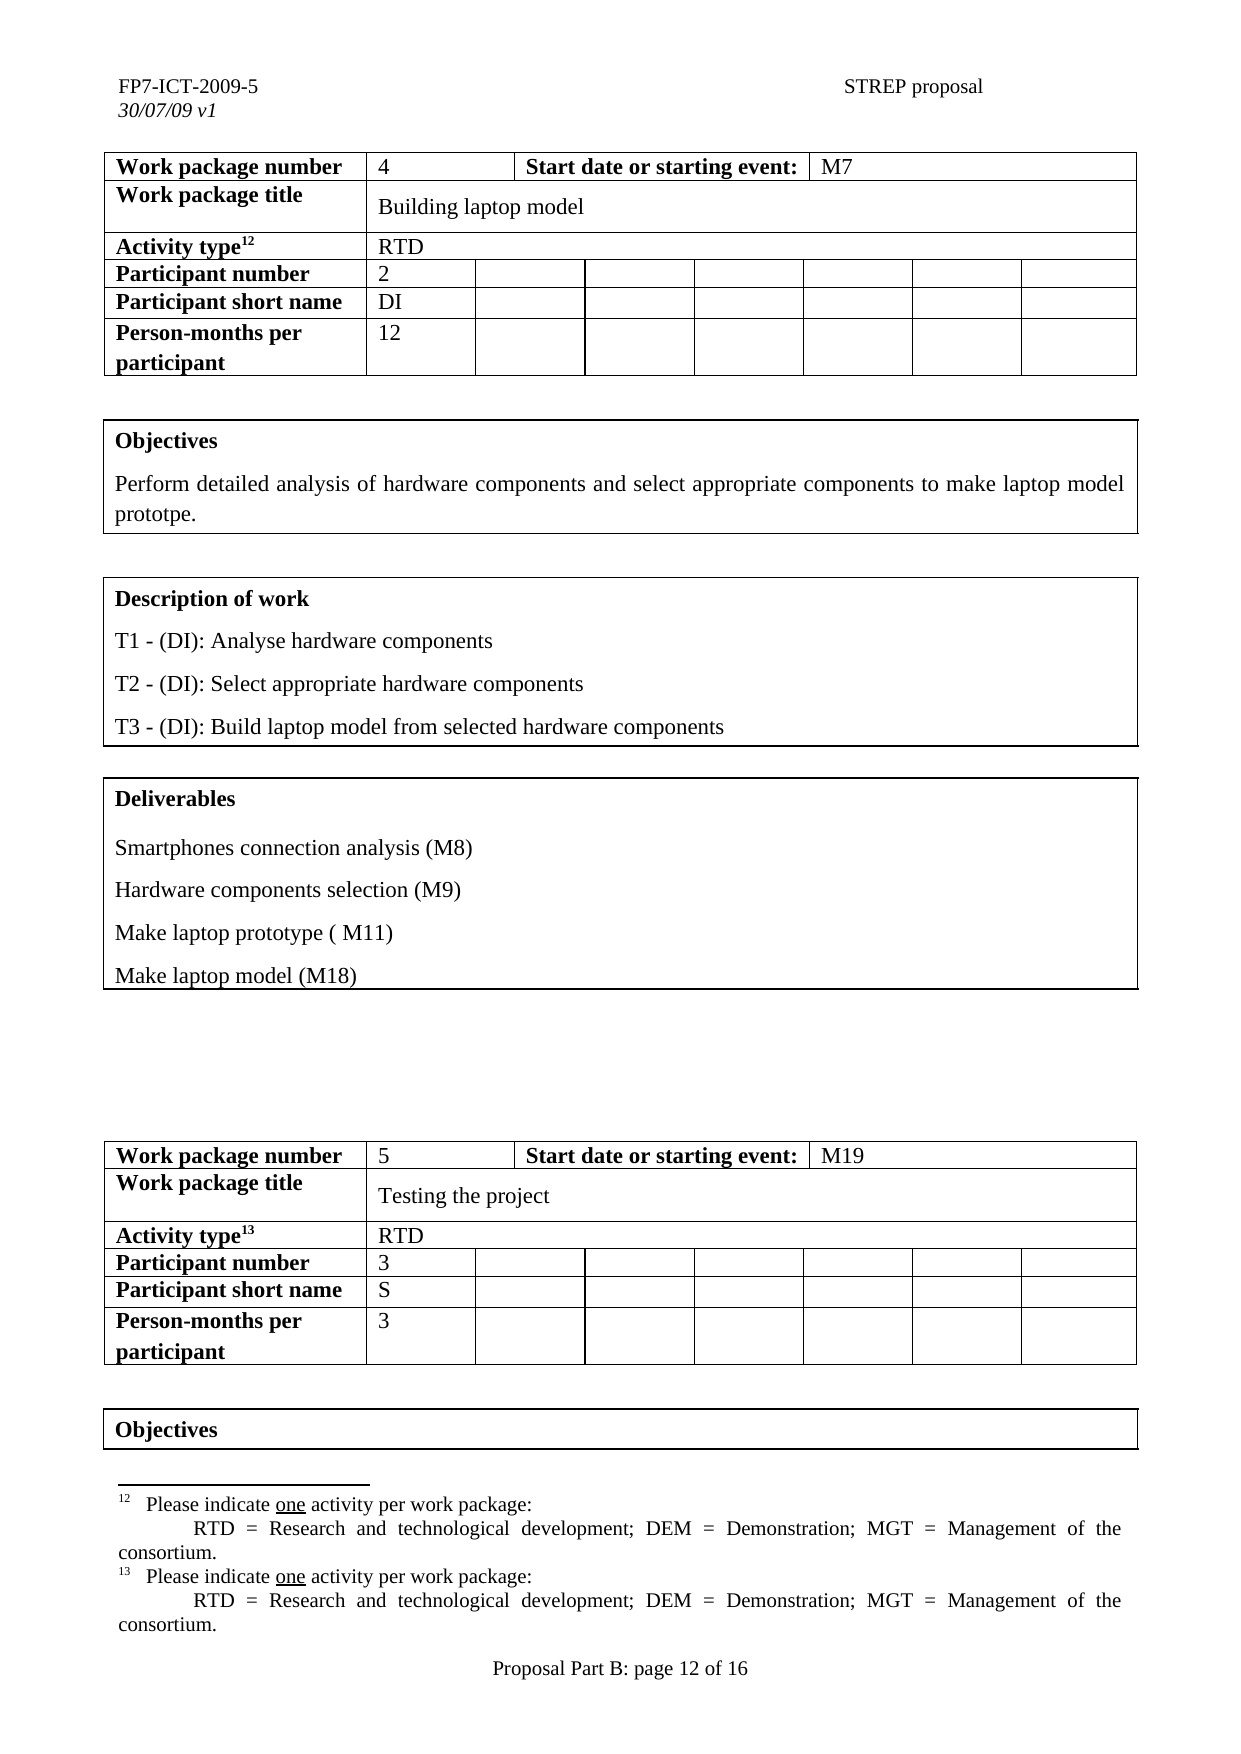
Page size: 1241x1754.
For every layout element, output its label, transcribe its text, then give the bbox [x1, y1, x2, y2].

table_cell Testing the project [367, 1169, 1136, 1221]
table_cell RTD [367, 1222, 1136, 1248]
table_cell Building laptop model [367, 181, 1136, 232]
table_cell 12 [367, 319, 475, 375]
table_cell Activity type [105, 1222, 366, 1248]
table_cell [1022, 1249, 1136, 1276]
table_cell [695, 1277, 803, 1307]
table_header Deliverables Smartphones connection analysis (M8) Hardware components selection (M9) Make laptop prototype ( M11) Make laptop model (M18) [104, 779, 1137, 988]
table_cell [586, 319, 694, 375]
table_cell [804, 1277, 912, 1307]
table_cell [476, 319, 584, 375]
table_header Work package number [105, 153, 366, 179]
table_cell [1022, 1277, 1136, 1307]
table_header 5 [367, 1142, 514, 1168]
table_cell [1022, 288, 1136, 318]
table_cell [476, 1308, 584, 1364]
table_cell [586, 1308, 694, 1364]
table_cell 3 [367, 1249, 475, 1276]
table_cell [476, 1277, 584, 1307]
table_cell [804, 319, 912, 375]
table_cell [695, 1249, 803, 1276]
table_cell Participant number [105, 260, 366, 287]
table_cell Work package title [105, 181, 366, 232]
table_header Start date or starting event: [515, 1142, 809, 1168]
table_cell [913, 319, 1021, 375]
table_cell [804, 260, 912, 287]
table_cell [804, 1308, 912, 1364]
table_cell [913, 260, 1021, 287]
table_cell Participant number [105, 1249, 366, 1276]
table_cell Person-months per participant [105, 319, 366, 375]
table_cell [913, 1249, 1021, 1276]
table_cell [1022, 260, 1136, 287]
table_cell RTD [367, 233, 1136, 259]
table_cell [476, 288, 584, 318]
table_header Objectives [104, 1410, 1137, 1448]
table_cell Activity type [105, 233, 366, 259]
table_cell 2 [367, 260, 475, 287]
table_cell [695, 1308, 803, 1364]
table_header Objectives Perform detailed analysis of hardware components and select appropriate components to make laptop model prototpe. [104, 421, 1137, 532]
table_cell [804, 1249, 912, 1276]
table_cell [695, 260, 803, 287]
table_cell [586, 1249, 694, 1276]
table_cell DI [367, 288, 475, 318]
table_cell S [367, 1277, 475, 1307]
table_header 4 [367, 153, 514, 179]
table_cell 3 [367, 1308, 475, 1364]
table_cell [695, 319, 803, 375]
table_header Start date or starting event: [515, 153, 809, 179]
table_cell Work package title [105, 1169, 366, 1221]
table_header M19 [810, 1142, 1136, 1168]
table_cell [1022, 1308, 1136, 1364]
table_cell [586, 288, 694, 318]
table_cell [804, 288, 912, 318]
table_cell [913, 1308, 1021, 1364]
table_cell [586, 260, 694, 287]
table_header Description of work T1 - (DI): Analyse hardware components T2 - (DI): Select appropriate hardware components T3 - (DI): Build laptop model from selected hardware components [104, 578, 1137, 745]
table_cell [695, 288, 803, 318]
table_cell [1022, 319, 1136, 375]
table_cell [476, 260, 584, 287]
table_cell [913, 288, 1021, 318]
table_cell Participant short name [105, 1277, 366, 1307]
table_cell [476, 1249, 584, 1276]
table_header Work package number [105, 1142, 366, 1168]
table_cell [913, 1277, 1021, 1307]
table_header M7 [810, 153, 1136, 179]
table_cell Person-months per participant [105, 1308, 366, 1364]
table_cell [586, 1277, 694, 1307]
table_cell Participant short name [105, 288, 366, 318]
